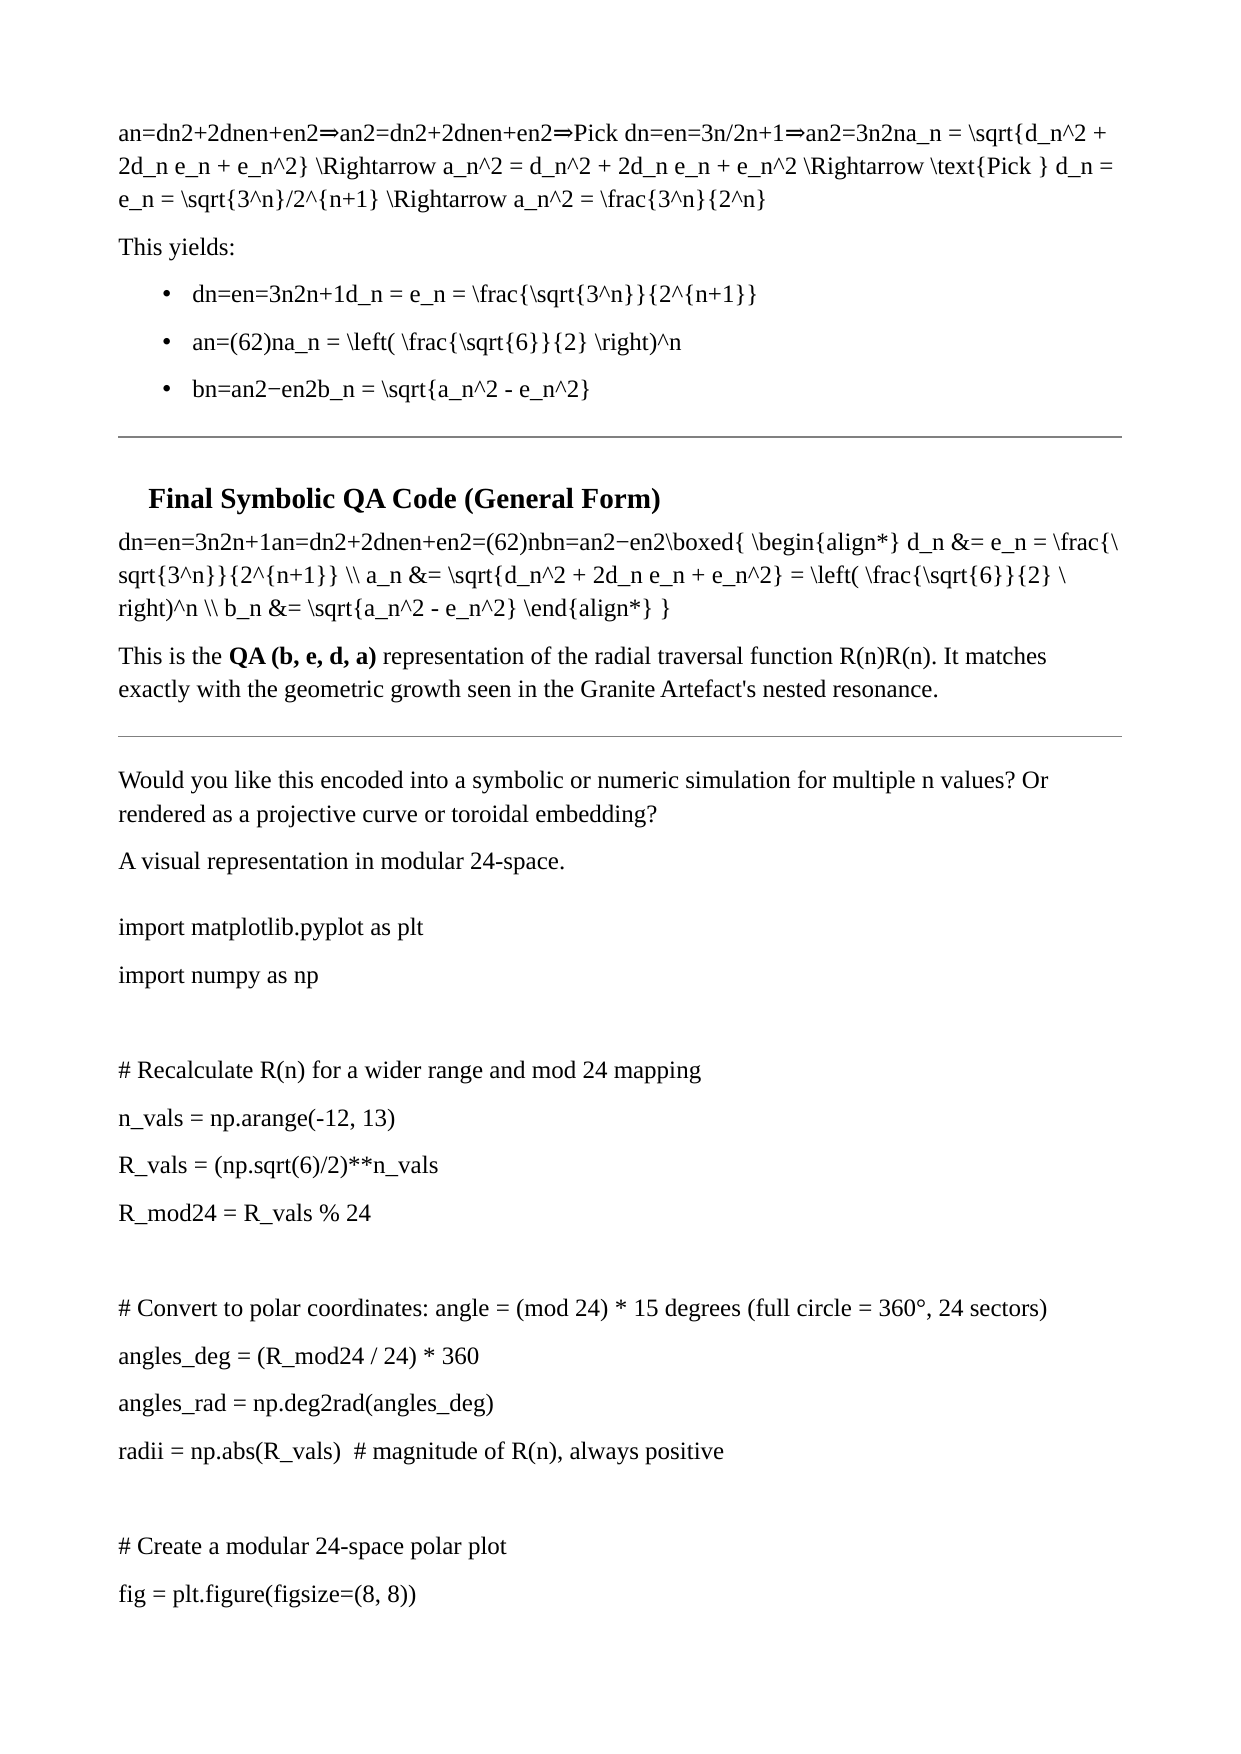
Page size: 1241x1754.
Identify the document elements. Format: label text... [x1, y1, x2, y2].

text This yields: [118, 232, 1122, 261]
text Would you like this encoded into a symbolic or numeric simulation for multiple n values? Or rendered as a projective curve or toroidal embedding? [118, 766, 1122, 827]
text # Create a modular 24-space polar plot [118, 1531, 1122, 1560]
text import numpy as np [118, 960, 1122, 989]
text # Recalculate R(n) for a wider range and mod 24 mapping [118, 1055, 1122, 1084]
list an=(62)na_n = \left( \frac{\sqrt{6}}{2} \right)^n [162, 327, 1122, 356]
text n_vals = np.arange(-12, 13) [118, 1103, 1122, 1131]
text # Convert to polar coordinates: angle = (mod 24) * 15 degrees (full circle = 360°, 24 sectors) [118, 1293, 1122, 1322]
text dn=en=3n2n+1an=dn2+2dnen+en2=(62)nbn=an2−en2\boxed{ \begin{align*} d_n &= e_n = \frac{\sqrt{3^n}}{2^{n+1}} \\ a_n &= \sqrt{d_n^2 + 2d_n e_n + e_n^2} = \left( \frac{\sqrt{6}}{2} \right)^n \\ b_n &= \sqrt{a_n^2 - e_n^2} \end{align*} } [118, 527, 1122, 622]
text This is the QA (b, e, d, a) representation of the radial traversal function R(n)R(n). It matches exactly with the geometric growth seen in the Granite Artefact's nested resonance. [118, 641, 1122, 702]
text R_mod24 = R_vals % 24 [118, 1198, 1122, 1227]
text angles_deg = (R_mod24 / 24) * 360 [118, 1341, 1122, 1369]
text R_vals = (np.sqrt(6)/2)**n_vals [118, 1150, 1122, 1179]
text fig = plt.figure(figsize=(8, 8)) [118, 1579, 1122, 1607]
subtitle ✅ Final Symbolic QA Code (General Form) [118, 481, 1122, 514]
list dn=en=3n2n+1d_n = e_n = \frac{\sqrt{3^n}}{2^{n+1}} [162, 279, 1122, 308]
text an=dn2+2dnen+en2⇒an2=dn2+2dnen+en2⇒Pick dn=en=3n/2n+1⇒an2=3n2na_n = \sqrt{d_n^2 + 2d_n e_n + e_n^2} \Rightarrow a_n^2 = d_n^2 + 2d_n e_n + e_n^2 \Rightarrow \text{Pick } d_n = e_n = \sqrt{3^n}/2^{n+1} \Rightarrow a_n^2 = \frac{3^n}{2^n} [118, 118, 1122, 213]
text angles_rad = np.deg2rad(angles_deg) [118, 1388, 1122, 1417]
text radii = np.abs(R_vals) # magnitude of R(n), always positive [118, 1436, 1122, 1465]
list bn=an2−en2b_n = \sqrt{a_n^2 - e_n^2} [162, 374, 1122, 403]
text A visual representation in modular 24-space. import matplotlib.pyplot as plt [118, 846, 1122, 941]
